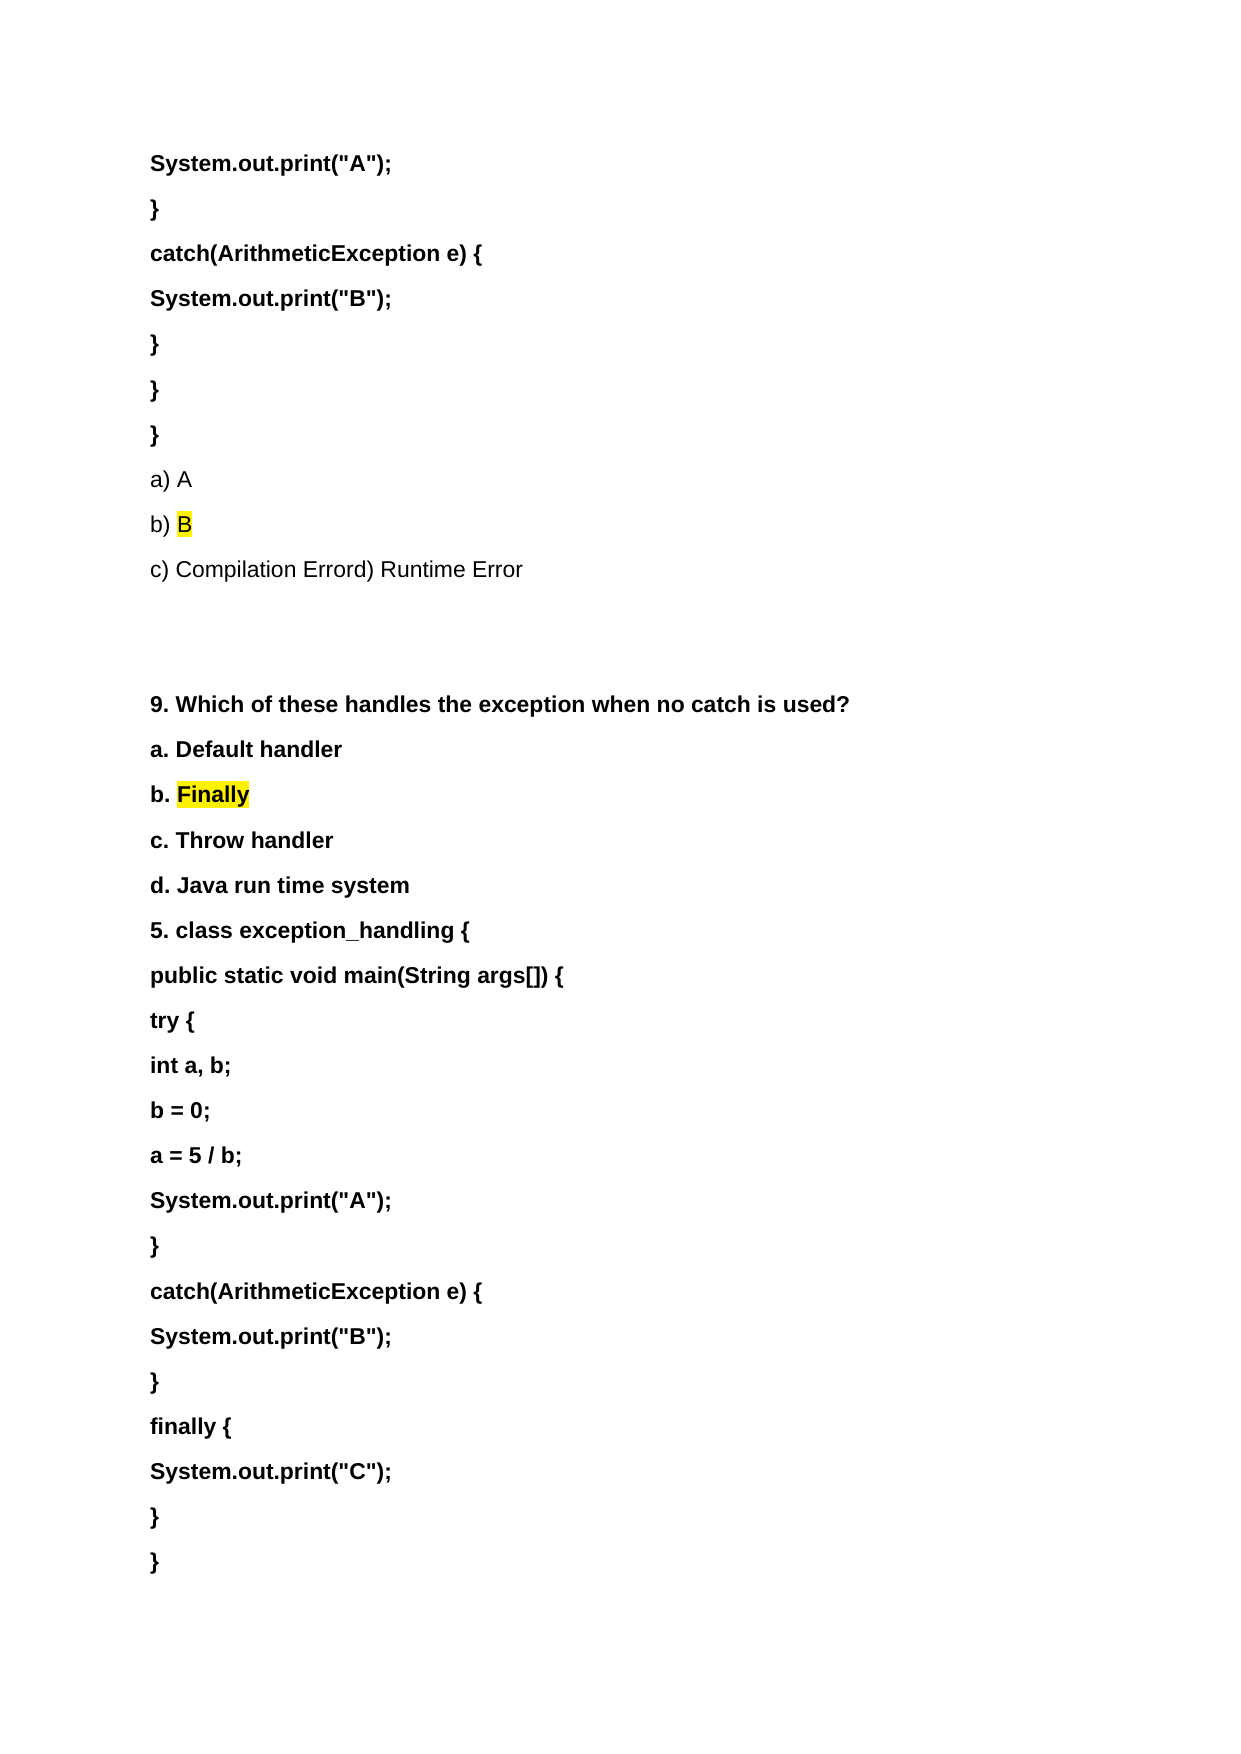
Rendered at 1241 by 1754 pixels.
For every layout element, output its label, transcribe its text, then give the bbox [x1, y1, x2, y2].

text c) Compilation Errord) Runtime Error [150, 556, 1090, 582]
text b = 0; [150, 1097, 1090, 1123]
text a) A [150, 466, 1090, 492]
text b. Finally [150, 781, 1090, 808]
text a = 5 / b; [150, 1142, 1090, 1169]
text System.out.print("B"); [150, 285, 1090, 312]
text System.out.print("A"); [150, 1187, 1090, 1214]
text } [150, 1232, 1090, 1259]
text d. Java run time system [150, 872, 1090, 898]
text public static void main(String args[]) { [150, 962, 1090, 988]
text System.out.print("A"); [150, 150, 1090, 176]
text System.out.print("C"); [150, 1458, 1090, 1484]
text c. Throw handler [150, 827, 1090, 853]
text } [150, 330, 1090, 357]
text } [150, 1503, 1090, 1529]
text System.out.print("B"); [150, 1323, 1090, 1349]
text } [150, 421, 1090, 447]
text } [150, 1368, 1090, 1394]
text 5. class exception_handling { [150, 917, 1090, 943]
text } [150, 376, 1090, 402]
text catch(ArithmeticException e) { [150, 1278, 1090, 1304]
text finally { [150, 1413, 1090, 1439]
text } [150, 195, 1090, 221]
text } [150, 1548, 1090, 1574]
text a. Default handler [150, 736, 1090, 763]
text b) B [150, 511, 1090, 537]
text catch(ArithmeticException e) { [150, 240, 1090, 267]
text try { [150, 1007, 1090, 1033]
text 9. Which of these handles the exception when no catch is used? [150, 691, 1090, 718]
text int a, b; [150, 1052, 1090, 1078]
